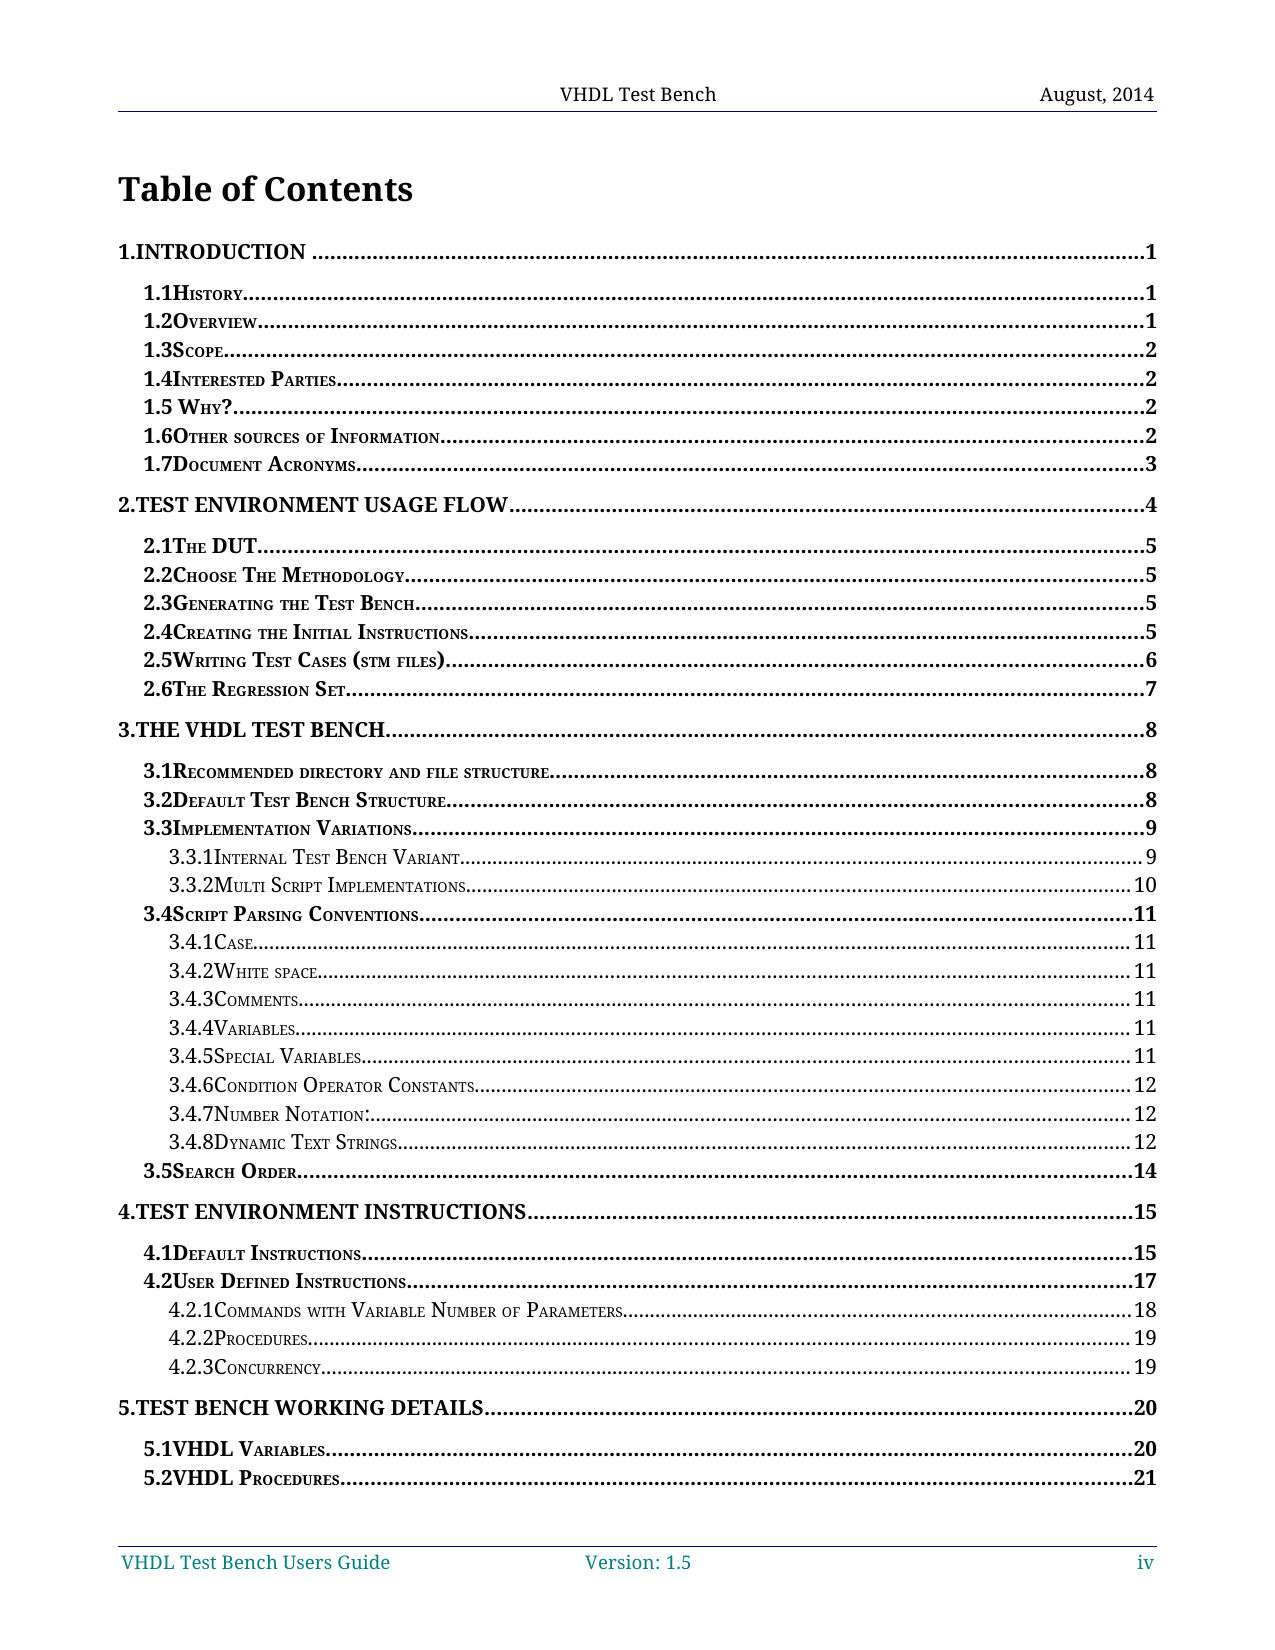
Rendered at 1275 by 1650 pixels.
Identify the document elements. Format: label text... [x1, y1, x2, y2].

text 1.6Other sources of Information 2 [143, 421, 1157, 449]
text 3.4.5Special Variables 11 [168, 1041, 1157, 1070]
text 4.2.1Commands with Variable Number of Parameters 18 [168, 1295, 1157, 1323]
text 2.1The DUT 5 [143, 531, 1157, 560]
text 3.4.7Number Notation: 12 [168, 1098, 1157, 1127]
text 1.2Overview 1 [143, 306, 1157, 335]
text 3.3Implementation Variations 9 [143, 813, 1157, 842]
text 1.7Document Acronyms 3 [143, 449, 1157, 478]
text 3.4.8Dynamic Text Strings 12 [168, 1127, 1157, 1156]
text 3.3.2Multi Script Implementations 10 [168, 870, 1157, 899]
text 5.1VHDL Variables 20 [143, 1434, 1157, 1462]
text 2.2Choose The Methodology 5 [143, 560, 1157, 588]
text 3.5Search Order 14 [143, 1156, 1157, 1184]
text 3.4.4Variables 11 [168, 1013, 1157, 1041]
text 3.4Script Parsing Conventions 11 [143, 899, 1157, 927]
text 4.2User Defined Instructions 17 [143, 1266, 1157, 1295]
text 1.Introduction 1 [118, 237, 1157, 265]
text 4.2.3Concurrency 19 [168, 1352, 1157, 1380]
text 2.Test Environment Usage Flow 4 [118, 490, 1157, 519]
text 2.6The Regression Set 7 [143, 674, 1157, 702]
subtitle Table of Contents [118, 166, 1157, 212]
text 3.4.3Comments 11 [168, 984, 1157, 1013]
text 3.The VHDL Test Bench 8 [118, 715, 1157, 743]
text 1.1History 1 [143, 278, 1157, 306]
text 4.Test environment Instructions 15 [118, 1197, 1157, 1225]
text 3.3.1Internal Test Bench Variant 9 [168, 842, 1157, 870]
text 1.3Scope 2 [143, 335, 1157, 363]
text 3.4.2White space 11 [168, 956, 1157, 984]
text 3.4.6Condition Operator Constants 12 [168, 1070, 1157, 1098]
text 2.5Writing Test Cases (stm files) 6 [143, 645, 1157, 674]
text 2.4Creating the Initial Instructions 5 [143, 617, 1157, 645]
text 3.1Recommended directory and file structure 8 [143, 756, 1157, 784]
text 2.3Generating the Test Bench 5 [143, 588, 1157, 617]
text 3.2Default Test Bench Structure 8 [143, 784, 1157, 813]
text 5.2VHDL Procedures 21 [143, 1462, 1157, 1491]
text 5.Test Bench Working Details 20 [118, 1393, 1157, 1421]
text 1.5 Why? 2 [143, 392, 1157, 421]
text 4.2.2Procedures 19 [168, 1323, 1157, 1352]
text 1.4Interested Parties 2 [143, 363, 1157, 392]
text 3.4.1Case 11 [168, 927, 1157, 956]
text 4.1Default Instructions 15 [143, 1238, 1157, 1266]
